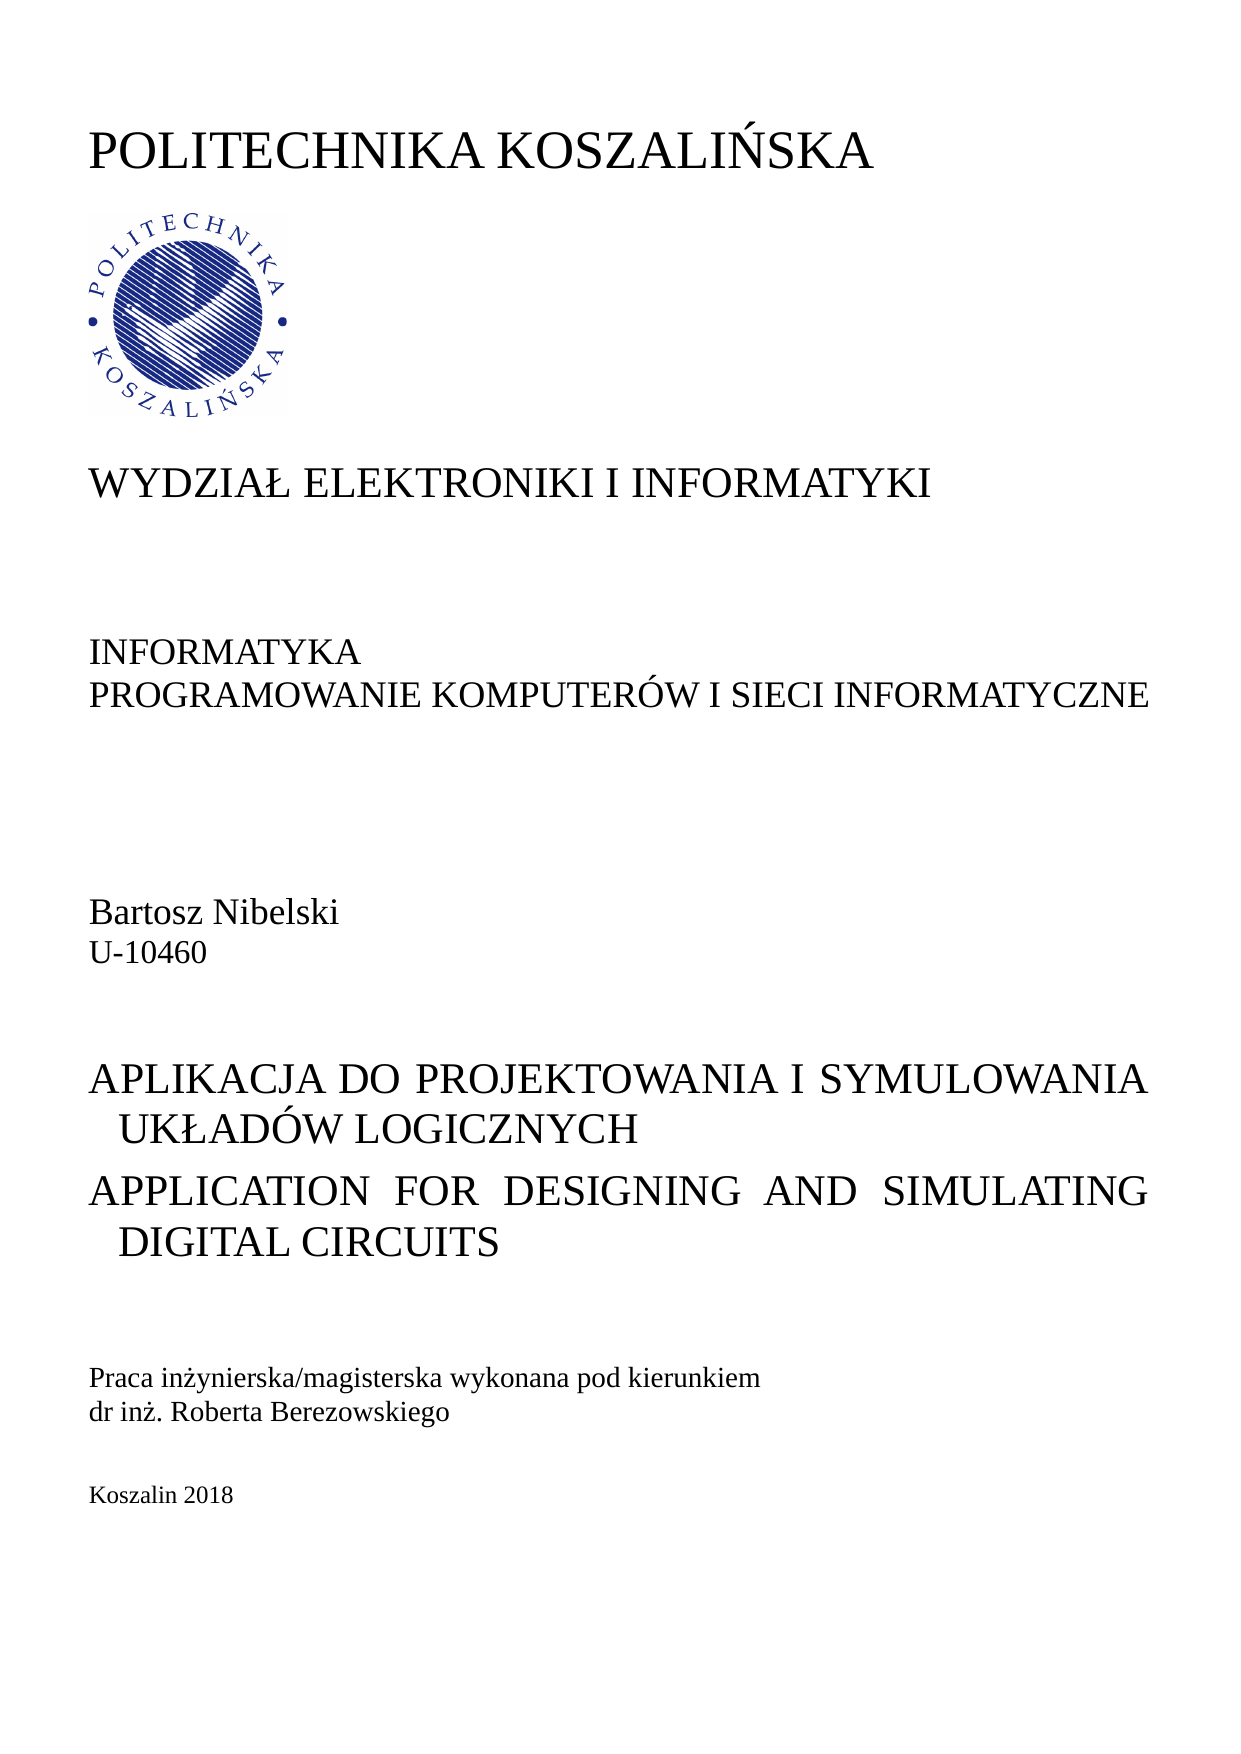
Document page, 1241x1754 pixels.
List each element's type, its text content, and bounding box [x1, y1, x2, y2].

text INFORMATYKA [88, 630, 1150, 673]
text dr inż. Roberta Berezowskiego [88, 1394, 1150, 1427]
text Praca inżynierska/magisterska wykonana pod kierunkiem [88, 1360, 1150, 1394]
text Koszalin 2018 [88, 1480, 1150, 1509]
text PROGRAMOWANIE KOMPUTERÓW I SIECI INFORMATYCZNE [88, 673, 1150, 716]
text POLITECHNIKA KOSZALIŃSKA [88, 118, 1150, 180]
picture [88, 213, 287, 417]
text APPLICATION FOR DESIGNING AND SIMULATING DIGITAL CIRCUITS [88, 1165, 1150, 1266]
text U-10460 [88, 933, 1150, 971]
text WYDZIAŁ ELEKTRONIKI I INFORMATYKI [88, 457, 1150, 507]
text APLIKACJA DO PROJEKTOWANIA I SYMULOWANIA UKŁADÓW LOGICZNYCH [88, 1053, 1150, 1153]
text Bartosz Nibelski [88, 889, 1150, 933]
